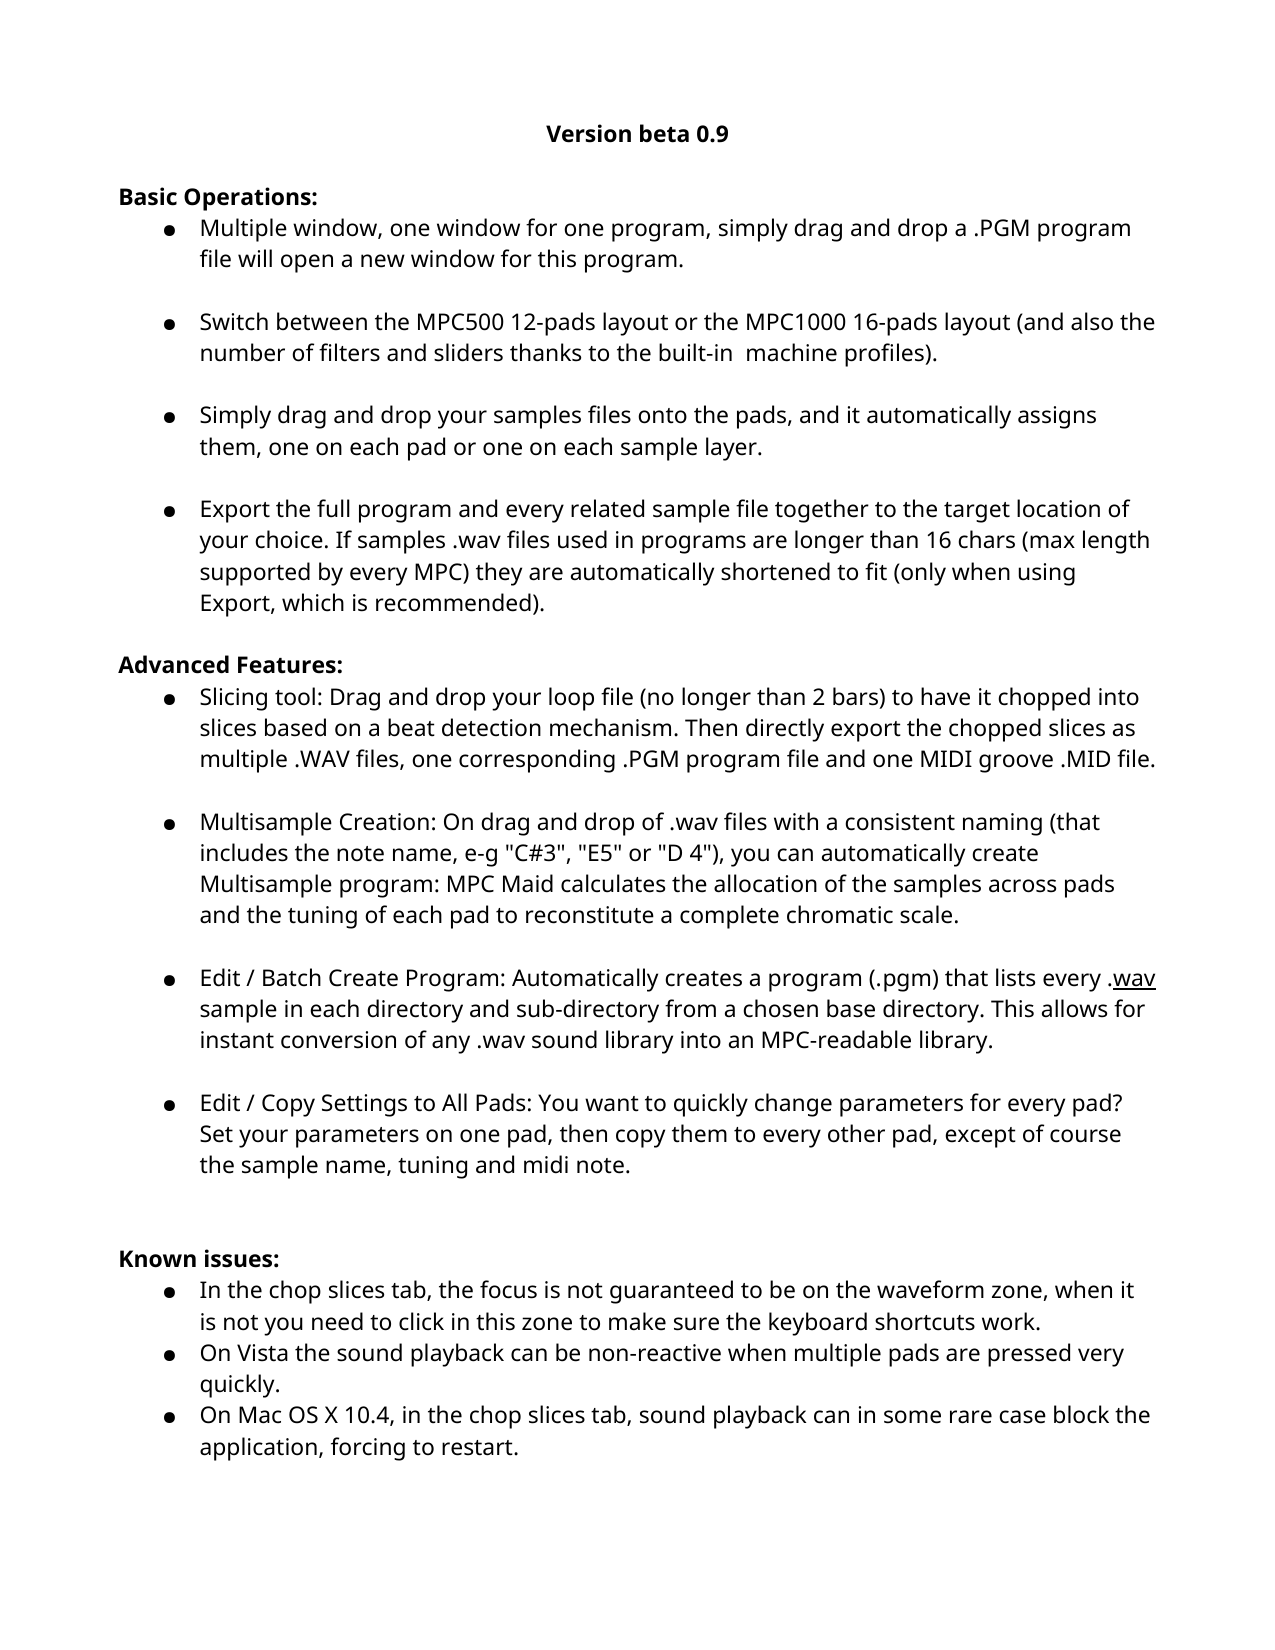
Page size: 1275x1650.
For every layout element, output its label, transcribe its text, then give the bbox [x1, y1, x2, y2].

list Slicing tool: Drag and drop your loop file (no longer than 2 bars) to have it chopped into slices based on a beat detection mechanism. Then directly export the chopped slices as multiple .WAV files, one corresponding .PGM program file and one MIDI groove .MID file. [192, 681, 1157, 774]
list Switch between the MPC500 12-pads layout or the MPC1000 16-pads layout (and also the number of filters and sliders thanks to the built-in machine profiles). [192, 306, 1157, 368]
list Edit / Batch Create Program: Automatically creates a program (.pgm) that lists every .wav sample in each directory and sub-directory from a chosen base directory. This allows for instant conversion of any .wav sound library into an MPC-readable library. [192, 962, 1157, 1056]
list Edit / Copy Settings to All Pads: You want to quickly change parameters for every pad? Set your parameters on one pad, then copy them to every other pad, except of course the sample name, tuning and midi note. [192, 1087, 1157, 1181]
list Simply drag and drop your samples files onto the pads, and it automatically assigns them, one on each pad or one on each sample layer. [192, 399, 1157, 462]
text Basic Operations: [118, 181, 1157, 212]
list Multiple window, one window for one program, simply drag and drop a .PGM program file will open a new window for this program. [192, 212, 1157, 274]
list Multisample Creation: On drag and drop of .wav files with a consistent naming (that includes the note name, e-g "C#3", "E5" or "D 4"), you can automatically create Multisample program: MPC Maid calculates the allocation of the samples across pads and the tuning of each pad to reconstitute a complete chromatic scale. [192, 806, 1157, 931]
text Advanced Features: [118, 649, 1157, 681]
list Export the full program and every related sample file together to the target location of your choice. If samples .wav files used in programs are longer than 16 chars (max length supported by every MPC) they are automatically shortened to fit (only when using Export, which is recommended). [192, 493, 1157, 618]
list In the chop slices tab, the focus is not guaranteed to be on the waveform zone, when it is not you need to click in this zone to make sure the keyboard shortcuts work. [192, 1274, 1157, 1337]
list On Mac OS X 10.4, in the chop slices tab, sound playback can in some rare case block the application, forcing to restart. [192, 1399, 1157, 1462]
list On Vista the sound playback can be non-reactive when multiple pads are pressed very quickly. [192, 1337, 1157, 1399]
text Known issues: [118, 1243, 1157, 1274]
text Version beta 0.9 [118, 118, 1157, 149]
